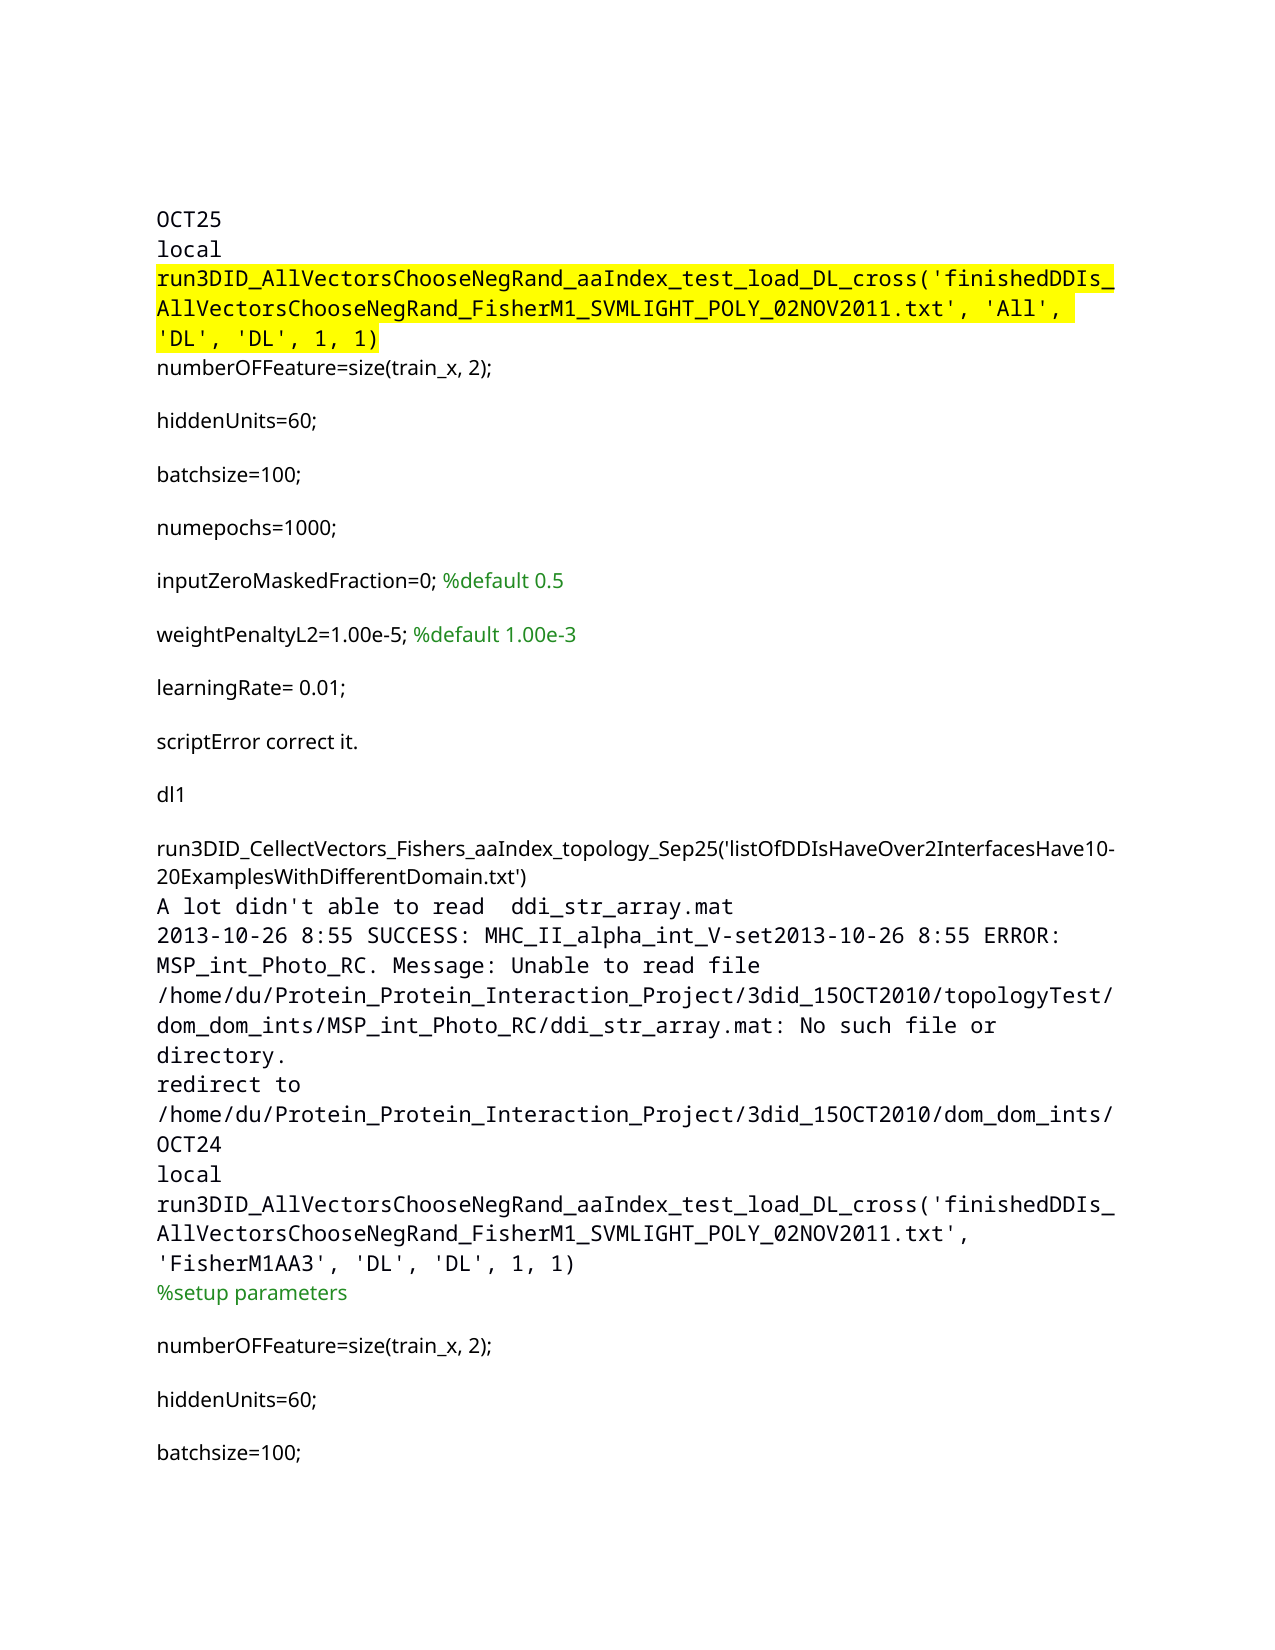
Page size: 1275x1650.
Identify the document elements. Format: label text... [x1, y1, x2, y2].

text scriptError correct it. [156, 727, 1118, 755]
text numberOFFeature=size(train_x, 2); [156, 353, 1118, 381]
text redirect to /home/du/Protein_Protein_Interaction_Project/3did_15OCT2010/dom_dom_ints/ [156, 1069, 1118, 1129]
text run3DID_AllVectorsChooseNegRand_aaIndex_test_load_DL_cross('finishedDDIs_AllVectorsChooseNegRand_FisherM1_SVMLIGHT_POLY_02NOV2011.txt', 'All', 'DL', 'DL', 1, 1) [156, 263, 1118, 353]
text 2013-10-26 8:55 SUCCESS: MHC_II_alpha_int_V-set2013-10-26 8:55 ERROR: MSP_int_Photo_RC. Message: Unable to read file /home/du/Protein_Protein_Interaction_Project/3did_15OCT2010/topologyTest/dom_dom_ints/MSP_int_Photo_RC/ddi_str_array.mat: No such file or directory. [156, 920, 1118, 1069]
text OCT25 [156, 204, 1118, 234]
text weightPenaltyL2=1.00e-5; %default 1.00e-3 [156, 620, 1118, 648]
text hiddenUnits=60; [156, 406, 1118, 435]
text run3DID_CellectVectors_Fishers_aaIndex_topology_Sep25('listOfDDIsHaveOver2InterfacesHave10-20ExamplesWithDifferentDomain.txt') [156, 834, 1118, 891]
text local [156, 1159, 1118, 1188]
text hiddenUnits=60; [156, 1385, 1118, 1413]
text numepochs=1000; [156, 513, 1118, 542]
text OCT24 [156, 1129, 1118, 1159]
text inputZeroMaskedFraction=0; %default 0.5 [156, 567, 1118, 595]
text learningRate= 0.01; [156, 673, 1118, 702]
text dl1 [156, 780, 1118, 809]
text batchsize=100; [156, 460, 1118, 488]
text numberOFFeature=size(train_x, 2); [156, 1331, 1118, 1360]
text A lot didn't able to read ddi_str_array.mat [156, 891, 1118, 920]
text %setup parameters [156, 1278, 1118, 1306]
text batchsize=100; [156, 1438, 1118, 1467]
text local [156, 234, 1118, 263]
text run3DID_AllVectorsChooseNegRand_aaIndex_test_load_DL_cross('finishedDDIs_AllVectorsChooseNegRand_FisherM1_SVMLIGHT_POLY_02NOV2011.txt', 'FisherM1AA3', 'DL', 'DL', 1, 1) [156, 1188, 1118, 1278]
